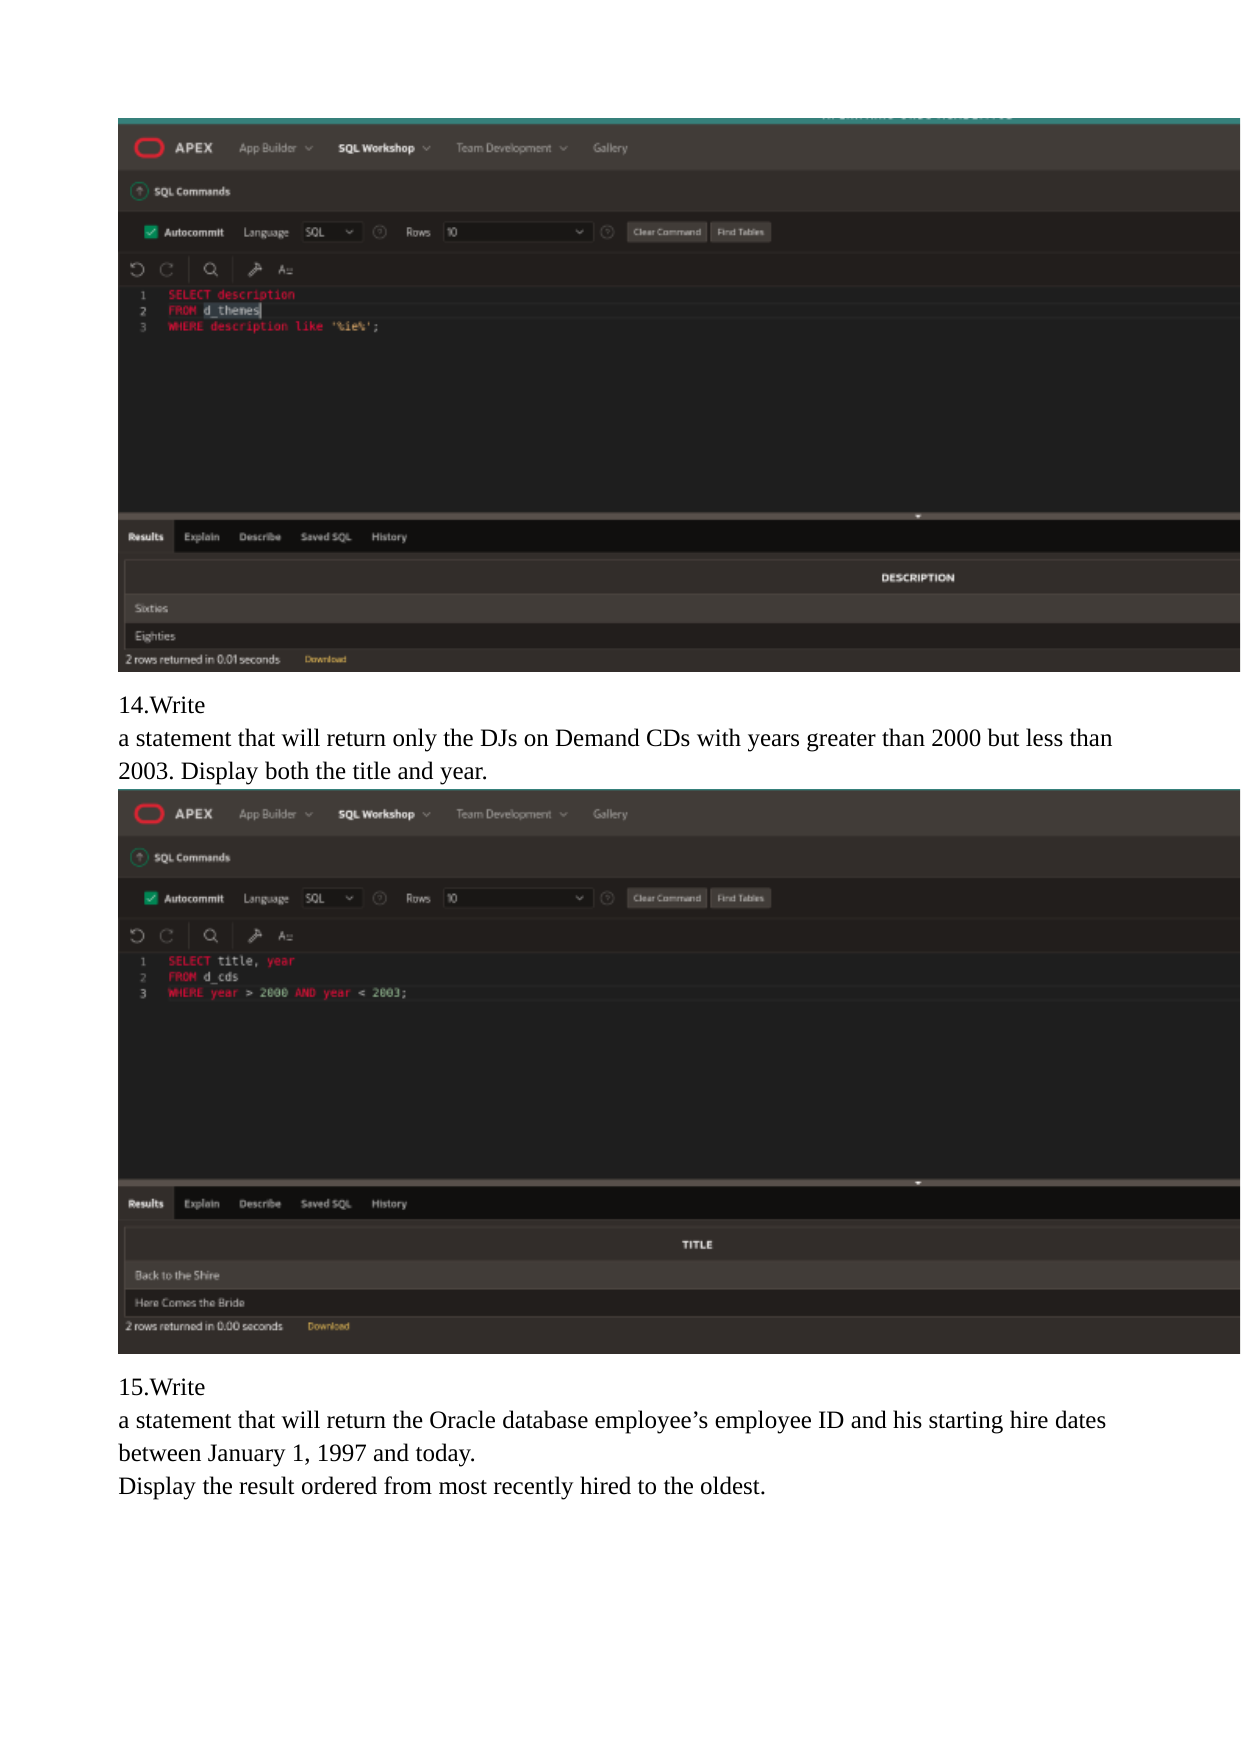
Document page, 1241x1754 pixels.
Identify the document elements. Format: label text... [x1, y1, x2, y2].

picture [118, 118, 1241, 672]
text 15.Write a statement that will return the Oracle database employee’s employee ID and his starting hire dates between January 1, 1997 and today. Display the result ordered from most recently hired to the oldest. [118, 1372, 1122, 1500]
picture [118, 789, 1241, 1354]
text 14.Write a statement that will return only the DJs on Demand CDs with years greater than 2000 but less than 2003. Display both the title and year. [118, 690, 1122, 785]
